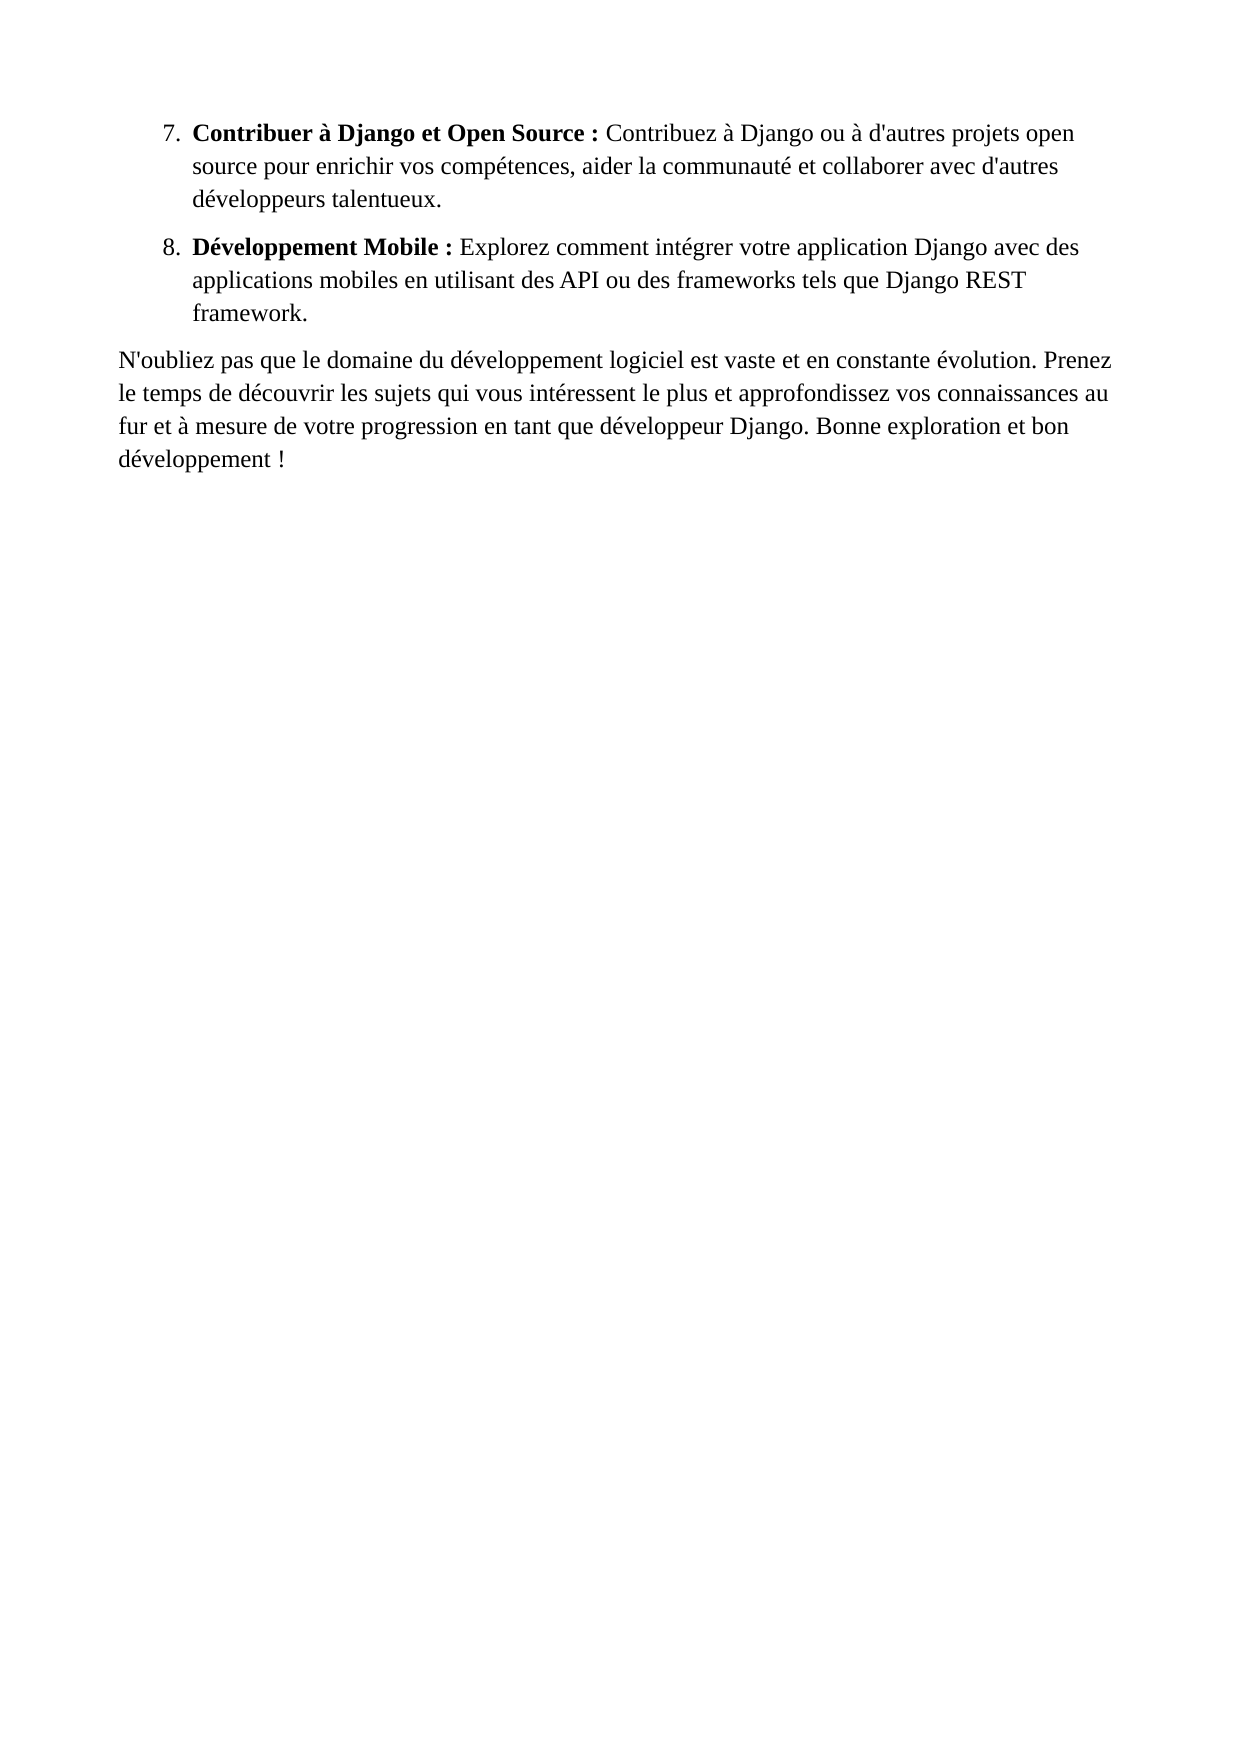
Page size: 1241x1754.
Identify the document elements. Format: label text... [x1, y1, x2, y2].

list Développement Mobile : Explorez comment intégrer votre application Django avec des applications mobiles en utilisant des API ou des frameworks tels que Django REST framework. [162, 232, 1122, 327]
text N'oubliez pas que le domaine du développement logiciel est vaste et en constante évolution. Prenez le temps de découvrir les sujets qui vous intéressent le plus et approfondissez vos connaissances au fur et à mesure de votre progression en tant que développeur Django. Bonne exploration et bon développement ! [118, 345, 1122, 473]
list Contribuer à Django et Open Source : Contribuez à Django ou à d'autres projets open source pour enrichir vos compétences, aider la communauté et collaborer avec d'autres développeurs talentueux. [162, 118, 1122, 213]
